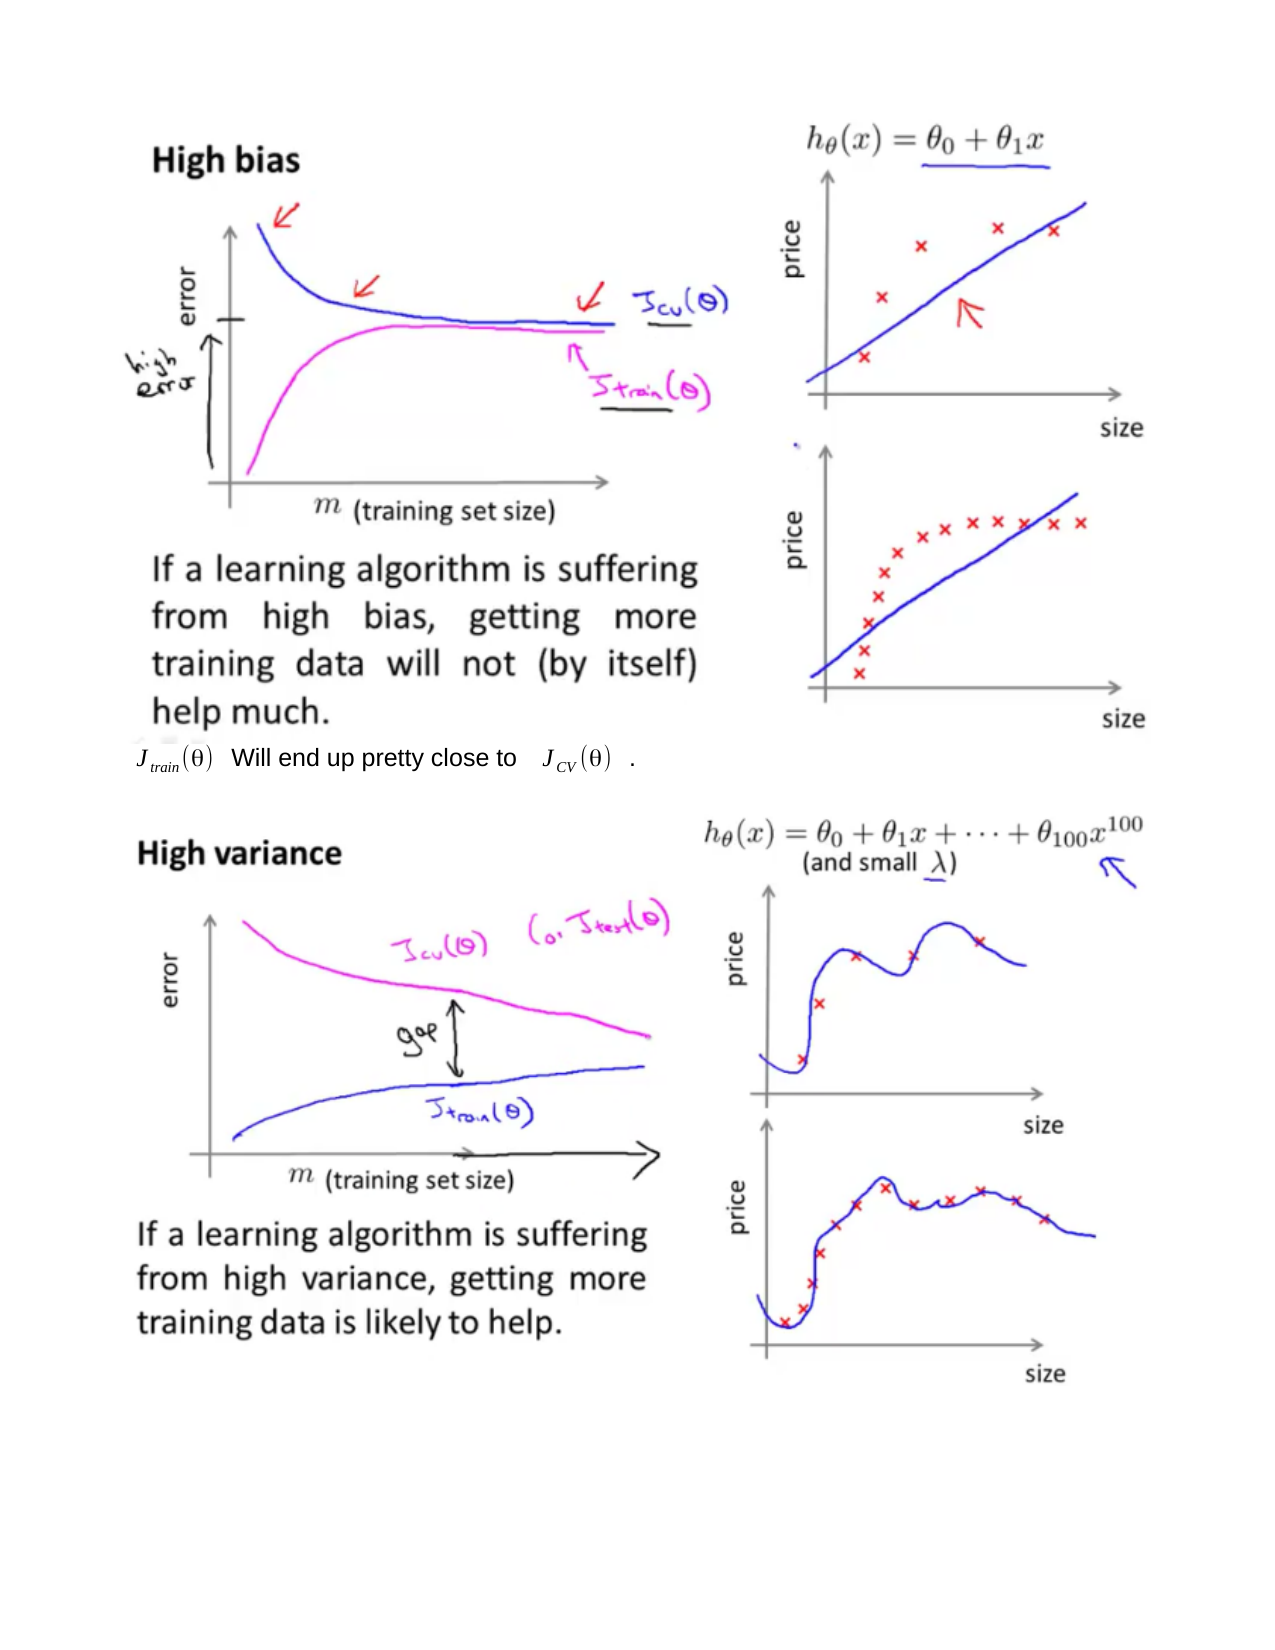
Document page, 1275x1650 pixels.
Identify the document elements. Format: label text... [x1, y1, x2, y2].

text Will end up pretty close to . [118, 744, 1157, 776]
picture [118, 804, 1157, 1386]
picture [118, 118, 1157, 744]
